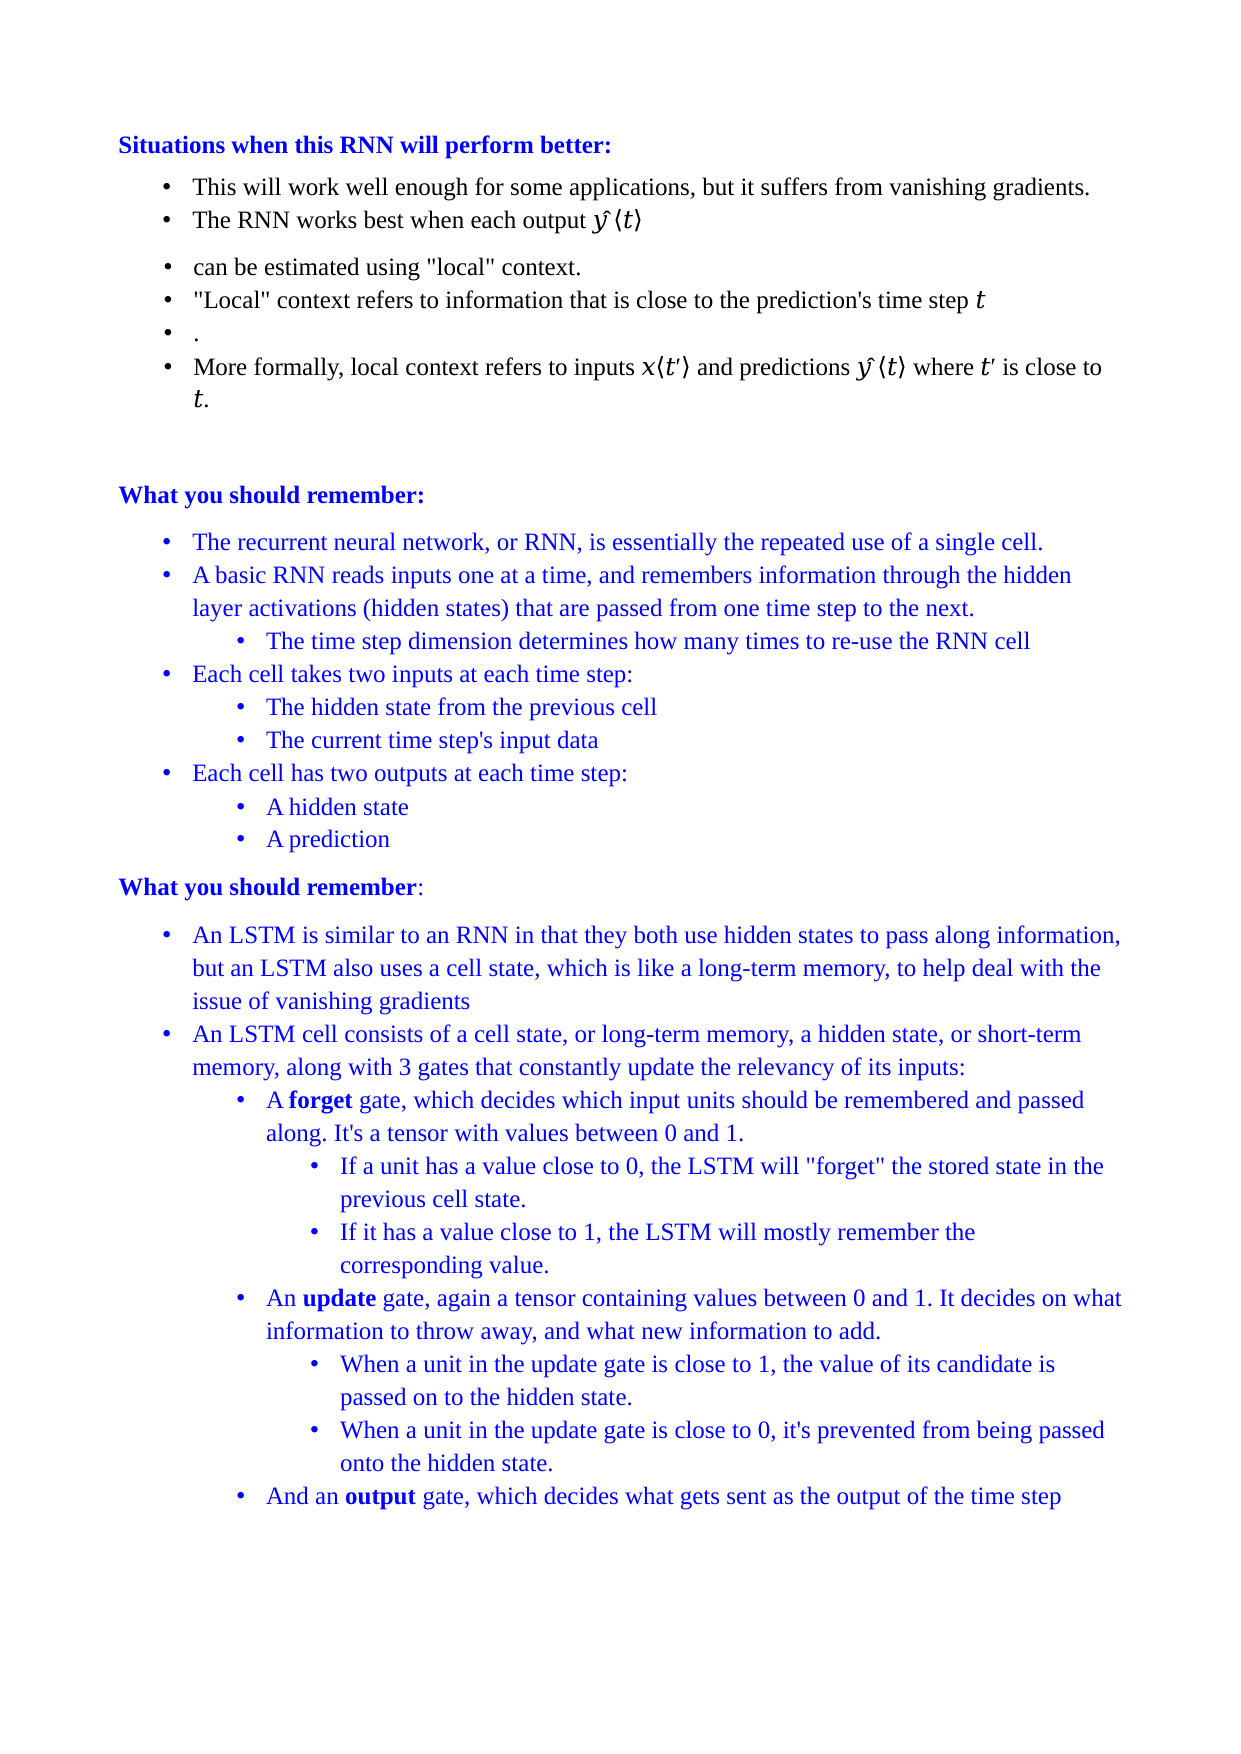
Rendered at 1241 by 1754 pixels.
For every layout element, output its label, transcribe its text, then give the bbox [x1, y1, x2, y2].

text What you should remember: [118, 480, 1122, 508]
list And an output gate, which decides what gets sent as the output of the time step [236, 1481, 1122, 1510]
list The current time step's input data [236, 726, 1122, 754]
list A prediction [236, 824, 1122, 853]
list "Local" context refers to information that is close to the prediction's time step 𝑡 [164, 286, 1122, 314]
list If a unit has a value close to 0, the LSTM will "forget" the stored state in the previous cell state. [310, 1151, 1122, 1213]
list This will work well enough for some applications, but it suffers from vanishing gradients. [162, 172, 1122, 201]
list The RNN works best when each output 𝑦̂ ⟨𝑡⟩ [162, 205, 1122, 234]
list The hidden state from the previous cell [236, 692, 1122, 721]
list When a unit in the update gate is close to 0, it's prevented from being passed onto the hidden state. [310, 1415, 1122, 1477]
list More formally, local context refers to inputs 𝑥⟨𝑡′⟩ and predictions 𝑦̂ ⟨𝑡⟩ where 𝑡′ is close to 𝑡. [164, 352, 1122, 413]
list Each cell has two outputs at each time step: [162, 758, 1122, 787]
list When a unit in the update gate is close to 1, the value of its candidate is passed on to the hidden state. [310, 1349, 1122, 1411]
subtitle Situations when this RNN will perform better: [118, 131, 1122, 159]
list A basic RNN reads inputs one at a time, and remembers information through the hidden layer activations (hidden states) that are passed from one time step to the next. [162, 560, 1122, 622]
list . [164, 318, 1122, 347]
list An LSTM is similar to an RNN in that they both use hidden states to pass along information, but an LSTM also uses a cell state, which is like a long-term memory, to help deal with the issue of vanishing gradients [162, 920, 1122, 1014]
list An update gate, again a tensor containing values between 0 and 1. It decides on what information to throw away, and what new information to add. [236, 1283, 1122, 1345]
list can be estimated using "local" context. [164, 252, 1122, 281]
list The recurrent neural network, or RNN, is essentially the repeated use of a single cell. [162, 527, 1122, 556]
list The time step dimension determines how many times to re-use the RNN cell [236, 626, 1122, 655]
text What you should remember: [118, 872, 1122, 901]
list A forget gate, which decides which input units should be remembered and passed along. It's a tensor with values between 0 and 1. [236, 1085, 1122, 1147]
list If it has a value close to 1, the LSTM will mostly remember the corresponding value. [310, 1217, 1122, 1279]
list An LSTM cell consists of a cell state, or long-term memory, a hidden state, or short-term memory, along with 3 gates that constantly update the relevancy of its inputs: [162, 1019, 1122, 1081]
list A hidden state [236, 792, 1122, 820]
list Each cell takes two inputs at each time step: [162, 659, 1122, 688]
